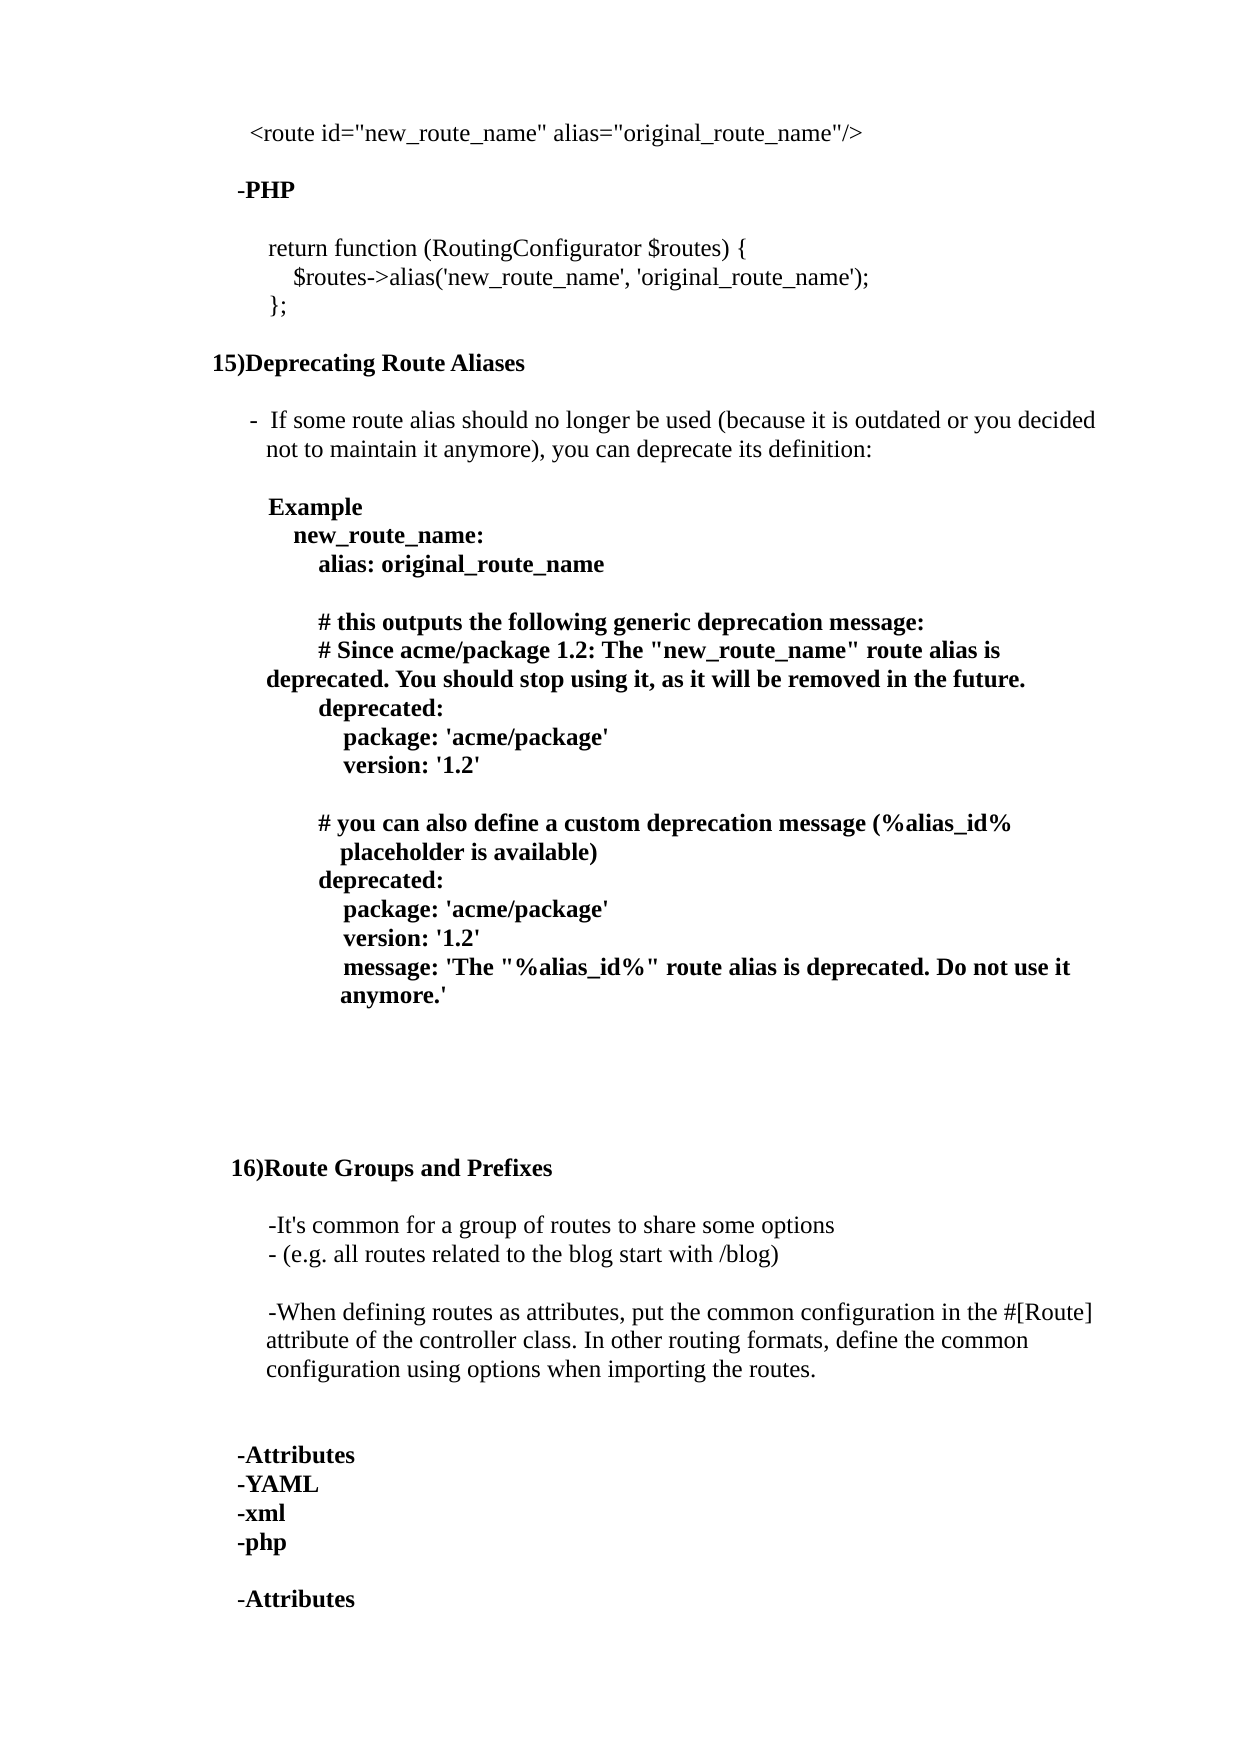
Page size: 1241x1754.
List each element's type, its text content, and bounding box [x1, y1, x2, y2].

text $routes->alias('new_route_name', 'original_route_name'); [118, 262, 1122, 291]
text - If some route alias should no longer be used (because it is outdated or you decided not to maintain it anymore), you can deprecate its definition: [118, 406, 1122, 463]
text message: 'The "%alias_id%" route alias is deprecated. Do not use it anymore.' [118, 952, 1122, 1009]
text alias: original_route_name [118, 549, 1122, 578]
text # Since acme/package 1.2: The "new_route_name" route alias is deprecated. You should stop using it, as it will be removed in the future. [118, 636, 1122, 693]
text deprecated: [118, 693, 1122, 722]
text # you can also define a custom deprecation message (%alias_id% placeholder is available) [118, 808, 1122, 866]
text return function (RoutingConfigurator $routes) { [118, 233, 1122, 262]
text - (e.g. all routes related to the blog start with /blog) [118, 1239, 1122, 1268]
text }; [118, 291, 1122, 319]
text -Attributes [118, 1584, 1122, 1613]
text -YAML [118, 1469, 1122, 1498]
text version: '1.2' [118, 923, 1122, 952]
text deprecated: [118, 866, 1122, 894]
text new_route_name: [118, 521, 1122, 549]
text Example [118, 492, 1122, 521]
text package: 'acme/package' [118, 894, 1122, 923]
text 16)Route Groups and Prefixes [118, 1153, 1122, 1182]
text 15)Deprecating Route Aliases [118, 348, 1122, 377]
text -xml [118, 1498, 1122, 1527]
text -Attributes [118, 1441, 1122, 1469]
text -It's common for a group of routes to share some options [118, 1211, 1122, 1239]
text -php [118, 1527, 1122, 1556]
text version: '1.2' [118, 751, 1122, 779]
text -PHP [118, 176, 1122, 204]
text <route id="new_route_name" alias="original_route_name"/> [118, 118, 1122, 147]
text # this outputs the following generic deprecation message: [118, 607, 1122, 636]
text -When defining routes as attributes, put the common configuration in the #[Route] attribute of the controller class. In other routing formats, define the common configuration using options when importing the routes. [118, 1297, 1122, 1383]
text package: 'acme/package' [118, 722, 1122, 751]
